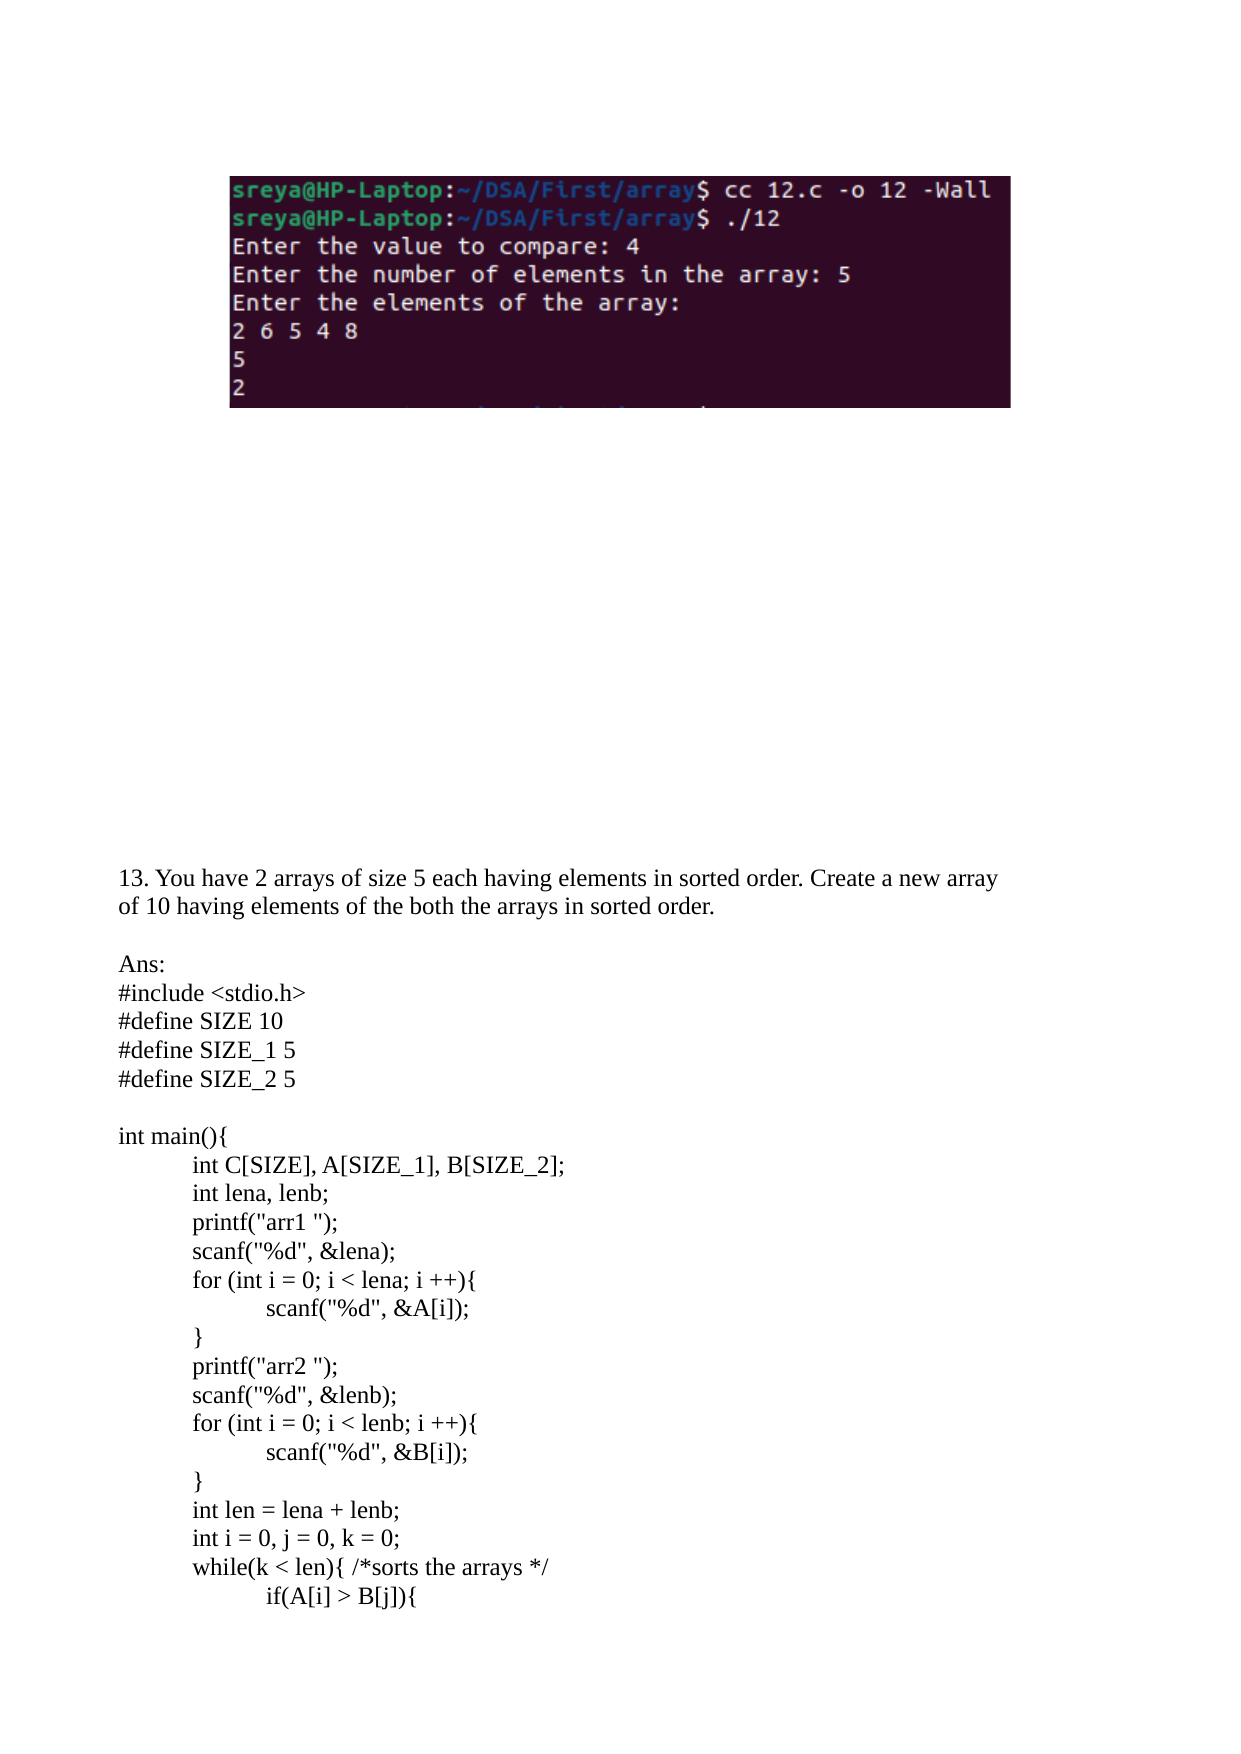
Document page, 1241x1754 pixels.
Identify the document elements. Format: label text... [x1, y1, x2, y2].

text #define SIZE 10 [118, 1006, 1122, 1035]
text scanf("%d", &B[i]); [118, 1437, 1122, 1466]
text } [118, 1466, 1122, 1495]
text int lena, lenb; [118, 1178, 1122, 1207]
text for (int i = 0; i < lenb; i ++){ [118, 1408, 1122, 1437]
text scanf("%d", &lenb); [118, 1380, 1122, 1408]
text int C[SIZE], A[SIZE_1], B[SIZE_2]; [118, 1150, 1122, 1178]
text } [118, 1322, 1122, 1351]
text while(k < len){ /*sorts the arrays */ [118, 1552, 1122, 1581]
text #include <stdio.h> [118, 978, 1122, 1006]
text #define SIZE_2 5 [118, 1064, 1122, 1093]
text #define SIZE_1 5 [118, 1035, 1122, 1064]
text int len = lena + lenb; [118, 1495, 1122, 1523]
text int main(){ [118, 1121, 1122, 1150]
text for (int i = 0; i < lena; i ++){ [118, 1265, 1122, 1293]
text 13. You have 2 arrays of size 5 each having elements in sorted order. Create a new array [118, 863, 1122, 891]
text of 10 having elements of the both the arrays in sorted order. Ans: [118, 891, 1122, 978]
text scanf("%d", &lena); [118, 1236, 1122, 1265]
text int i = 0, j = 0, k = 0; [118, 1523, 1122, 1552]
text printf("arr1 "); [118, 1207, 1122, 1236]
text printf("arr2 "); [118, 1351, 1122, 1380]
picture [229, 176, 1011, 408]
text if(A[i] > B[j]){ [118, 1581, 1122, 1610]
text scanf("%d", &A[i]); [118, 1293, 1122, 1322]
